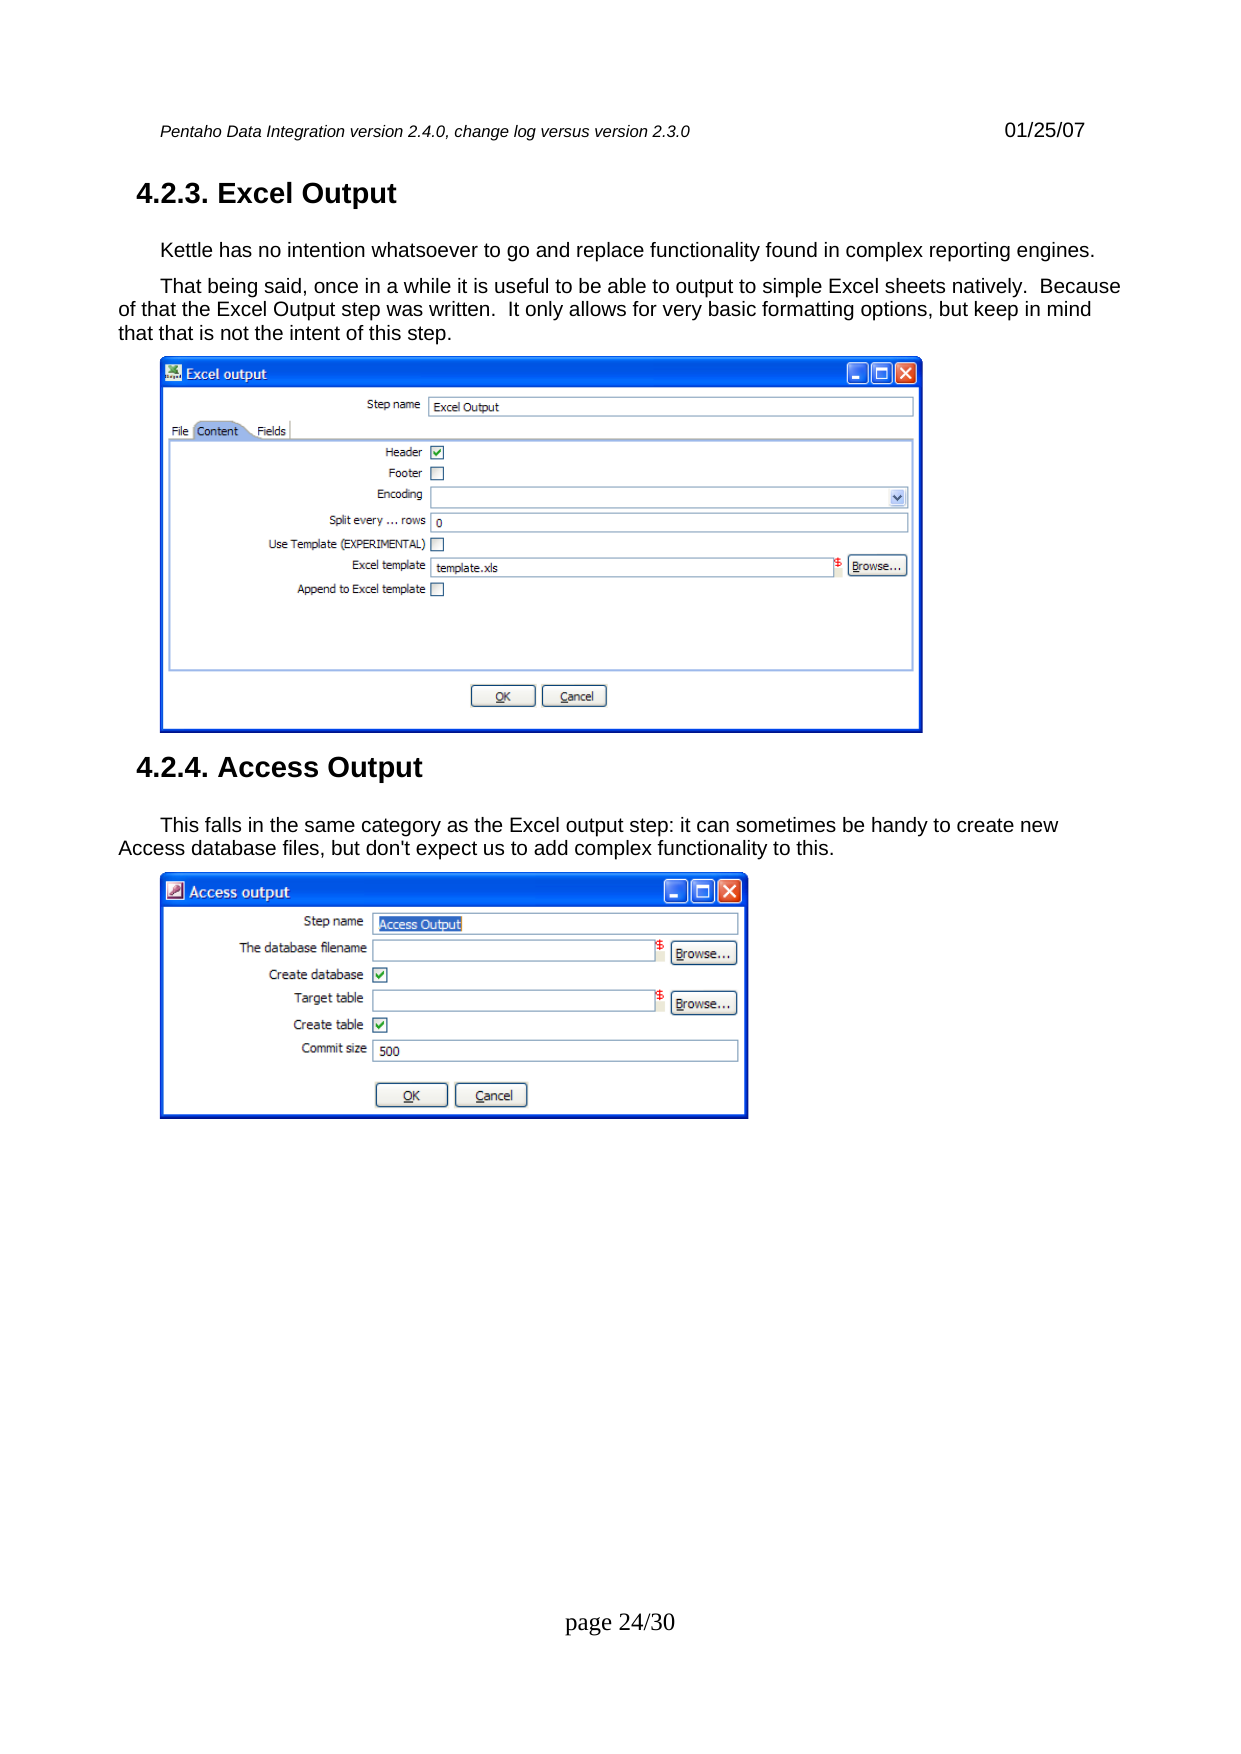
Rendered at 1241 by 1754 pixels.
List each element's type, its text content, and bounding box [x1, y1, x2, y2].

text This falls in the same category as the Excel output step: it can sometimes be handy to create new Access database files, but don't expect us to add complex functionality to this. [118, 813, 1122, 860]
subtitle Access Output [136, 751, 1122, 784]
text Kettle has no intention whatsoever to go and replace functionality found in complex reporting engines. [118, 239, 1122, 262]
picture [159, 356, 923, 733]
picture [159, 872, 749, 1119]
text That being said, once in a while it is useful to be able to output to simple Excel sheets natively. Because of that the Excel Output step was written. It only allows for very basic formatting options, but keep in mind that that is not the intent of this step. [118, 274, 1122, 344]
subtitle Excel Output [136, 177, 1122, 209]
